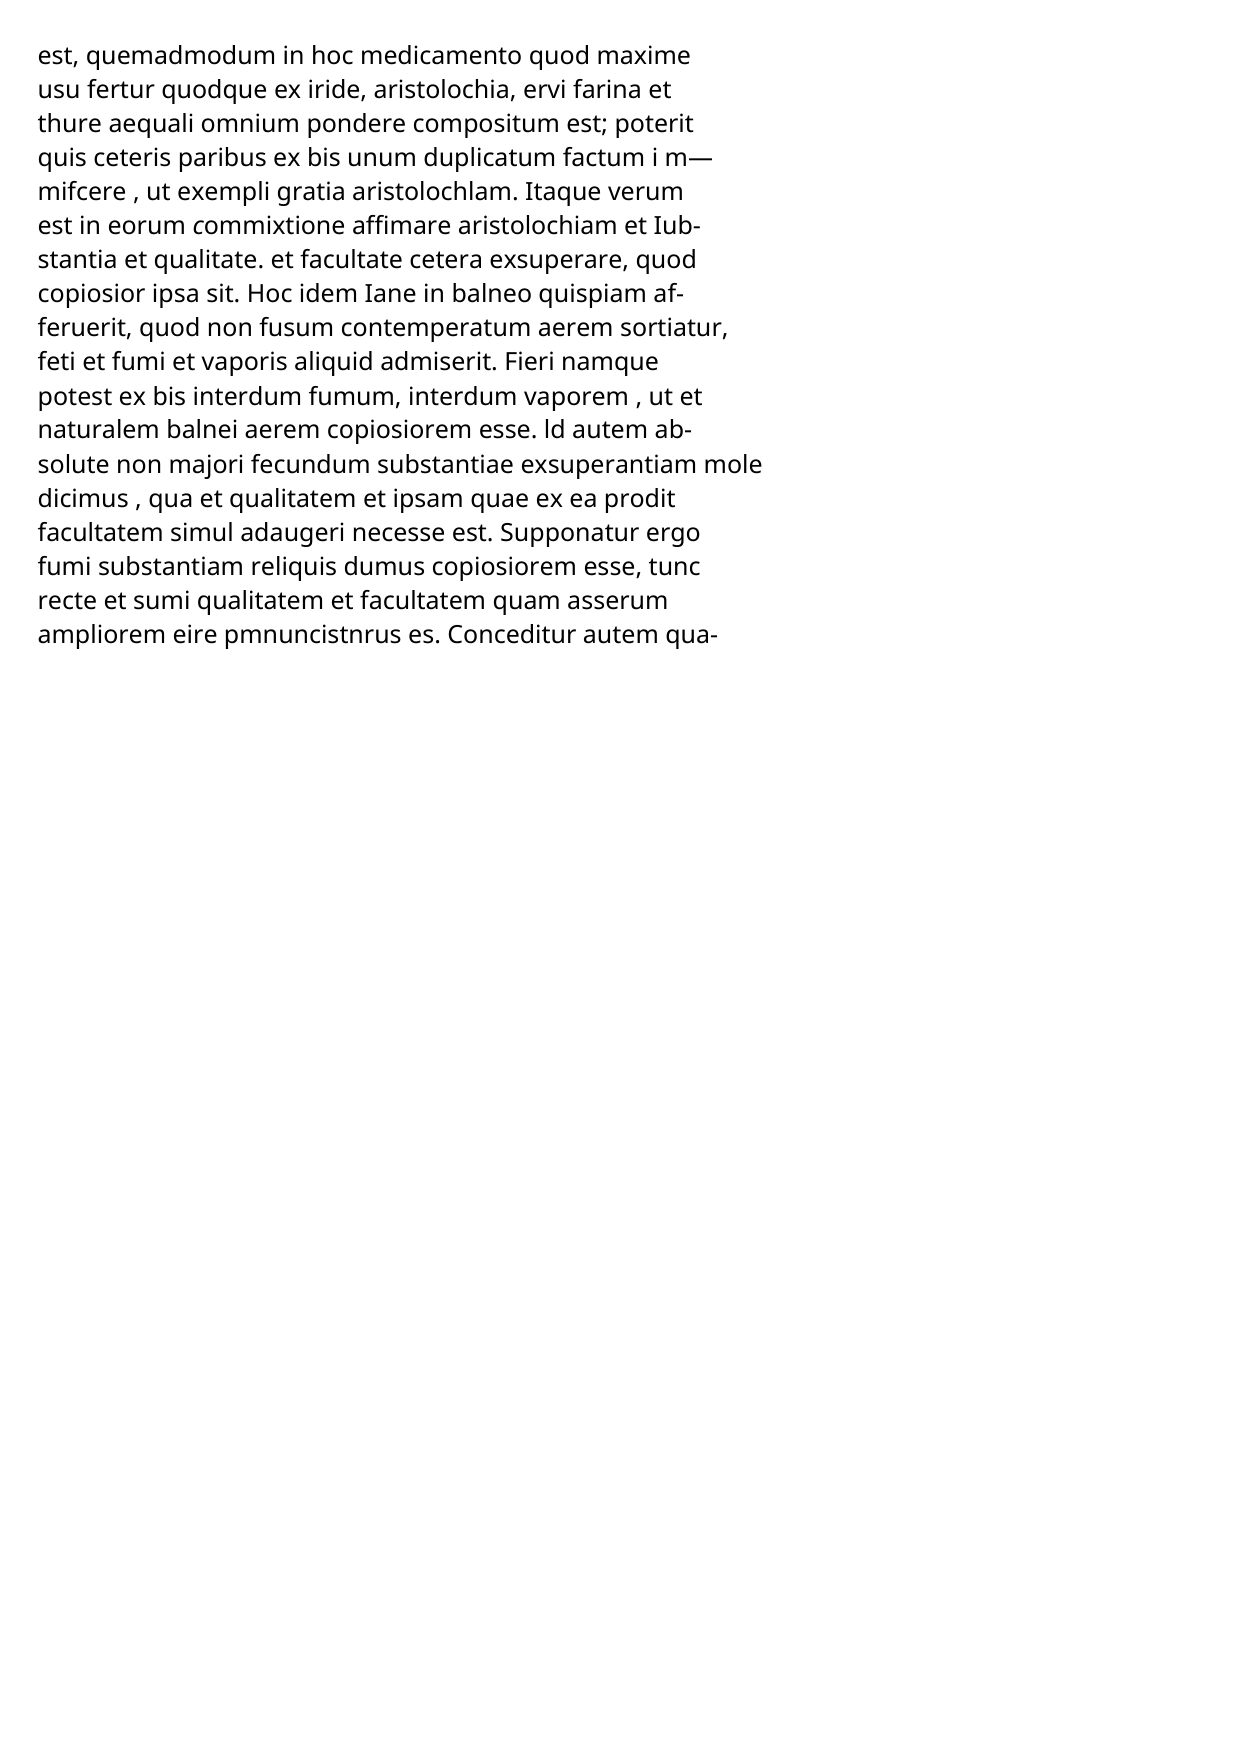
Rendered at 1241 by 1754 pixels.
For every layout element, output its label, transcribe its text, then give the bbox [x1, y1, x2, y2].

text est, quemadmodum in hoc medicamento quod maxime usu fertur quodque ex iride, aristolochia, ervi farina et thure aequali omnium pondere compositum est; poterit quis ceteris paribus ex bis unum duplicatum factum i m— mifcere , ut exempli gratia aristolochlam. Itaque verum est in eorum commixtione affimare aristolochiam et Iub- stantia et qualitate. et facultate cetera exsuperare, quod copiosior ipsa sit. Hoc idem Iane in balneo quispiam af- feruerit, quod non fusum contemperatum aerem sortiatur, feti et fumi et vaporis aliquid admiserit. Fieri namque potest ex bis interdum fumum, interdum vaporem , ut et naturalem balnei aerem copiosiorem esse. ld autem ab- solute non majori fecundum substantiae exsuperantiam mole dicimus , qua et qualitatem et ipsam quae ex ea prodit facultatem simul adaugeri necesse est. Supponatur ergo fumi substantiam reliquis dumus copiosiorem esse, tunc recte et sumi qualitatem et facultatem quam asserum ampliorem eire pmnuncistnrus es. Conceditur autem qua- [37, 37, 1203, 651]
